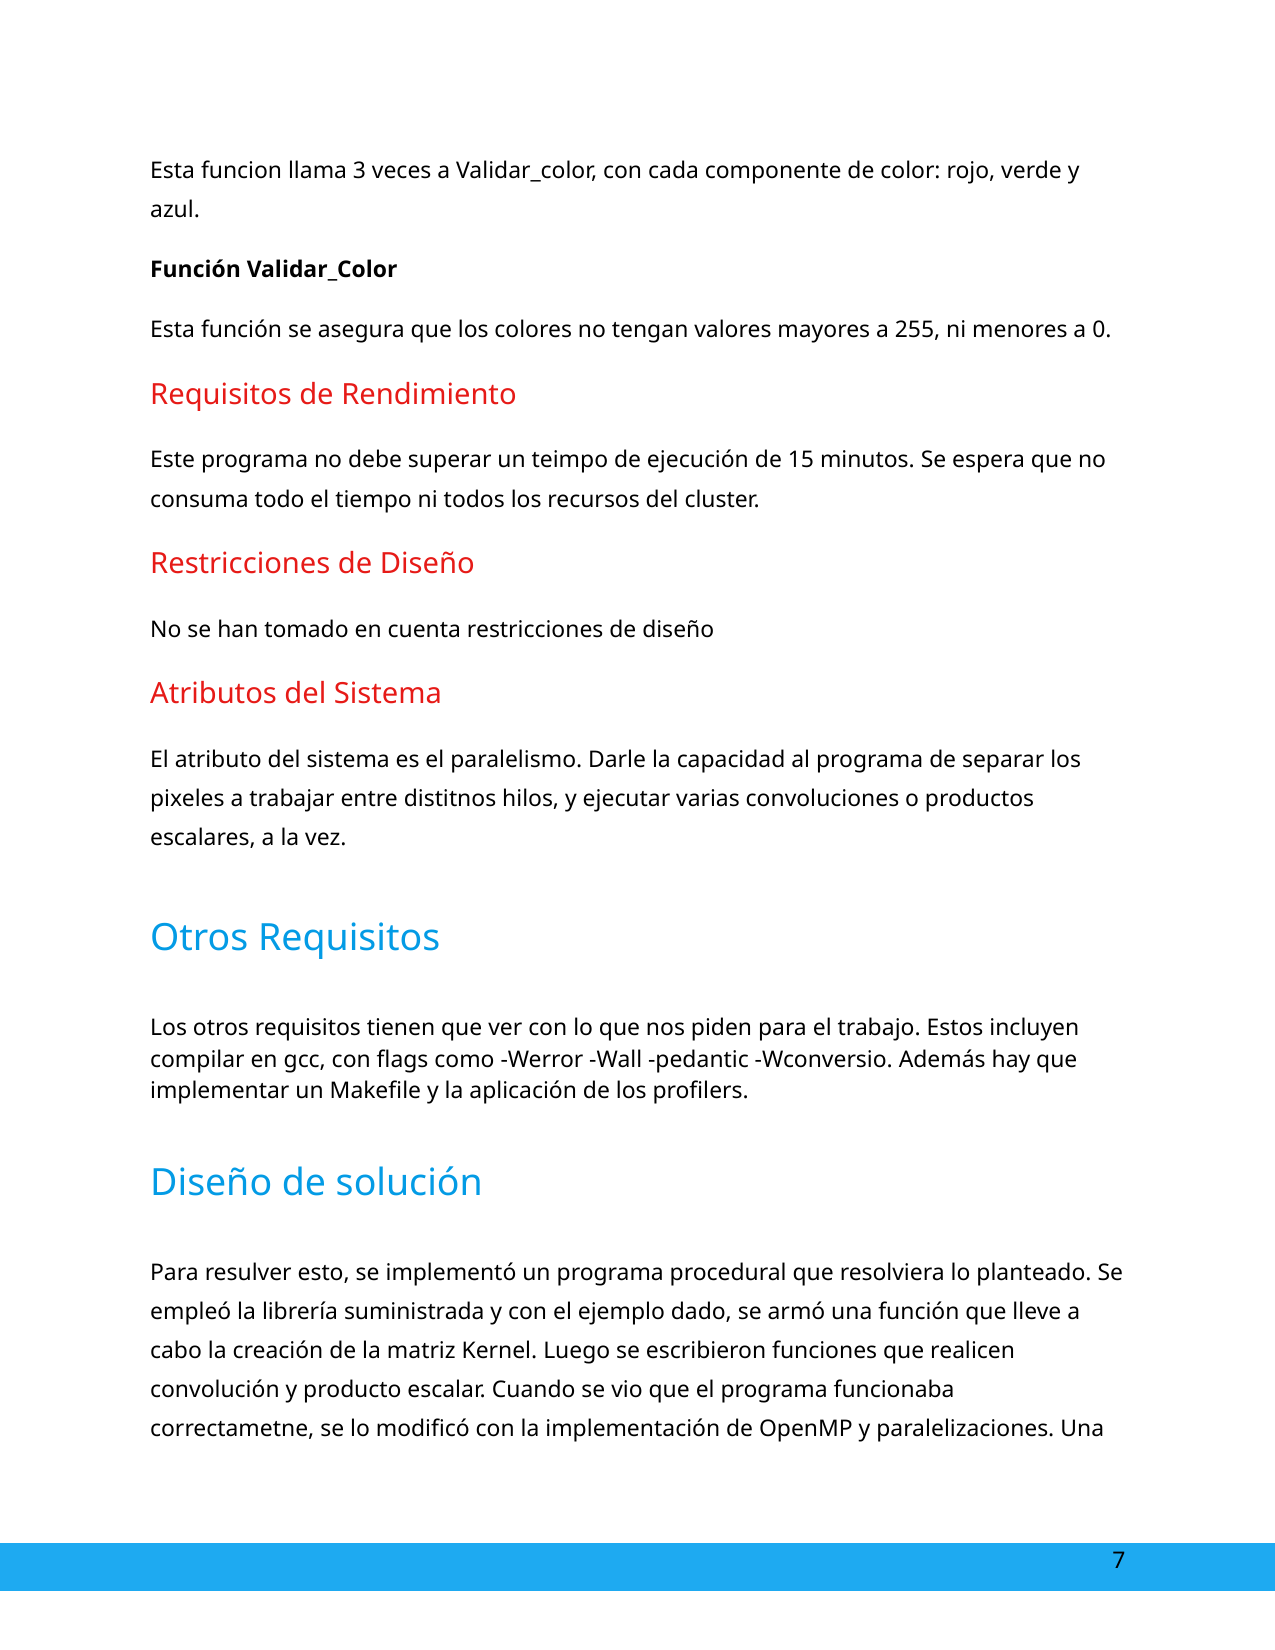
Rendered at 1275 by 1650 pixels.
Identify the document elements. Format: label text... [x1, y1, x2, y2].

text Esta funcion llama 3 veces a Validar_color, con cada componente de color: rojo, verde y azul. [150, 154, 1125, 224]
subtitle Atributos del Sistema [150, 673, 1125, 712]
picture [0, 1543, 1275, 1591]
text No se han tomado en cuenta restricciones de diseño [150, 613, 1125, 644]
text Para resulver esto, se implementó un programa procedural que resolviera lo planteado. Se empleó la librería suministrada y con el ejemplo dado, se armó una función que lleve a cabo la creación de la matriz Kernel. Luego se escribieron funciones que realicen convolución y producto escalar. Cuando se vio que el programa funcionaba correctametne, se lo modificó con la implementación de OpenMP y paralelizaciones. Una [150, 1256, 1125, 1444]
subtitle Otros Requisitos [150, 910, 1125, 961]
subtitle Requisitos de Rendimiento [150, 373, 1125, 413]
subtitle Diseño de solución [150, 1155, 1125, 1206]
text Esta función se asegura que los colores no tengan valores mayores a 255, ni menores a 0. [150, 313, 1125, 344]
text Este programa no debe superar un teimpo de ejecución de 15 minutos. Se espera que no consuma todo el tiempo ni todos los recursos del cluster. [150, 443, 1125, 514]
text Función Validar_Color [150, 253, 1125, 284]
subtitle Los otros requisitos tienen que ver con lo que nos piden para el trabajo. Estos incluyen compilar en gcc, con flags como -Werror -Wall -pedantic -Wconversio. Además hay que implementar un Makefile y la aplicación de los profilers. [150, 1011, 1125, 1105]
text El atributo del sistema es el paralelismo. Darle la capacidad al programa de separar los pixeles a trabajar entre distitnos hilos, y ejecutar varias convoluciones o productos escalares, a la vez. [150, 743, 1125, 852]
subtitle Restricciones de Diseño [150, 542, 1125, 582]
